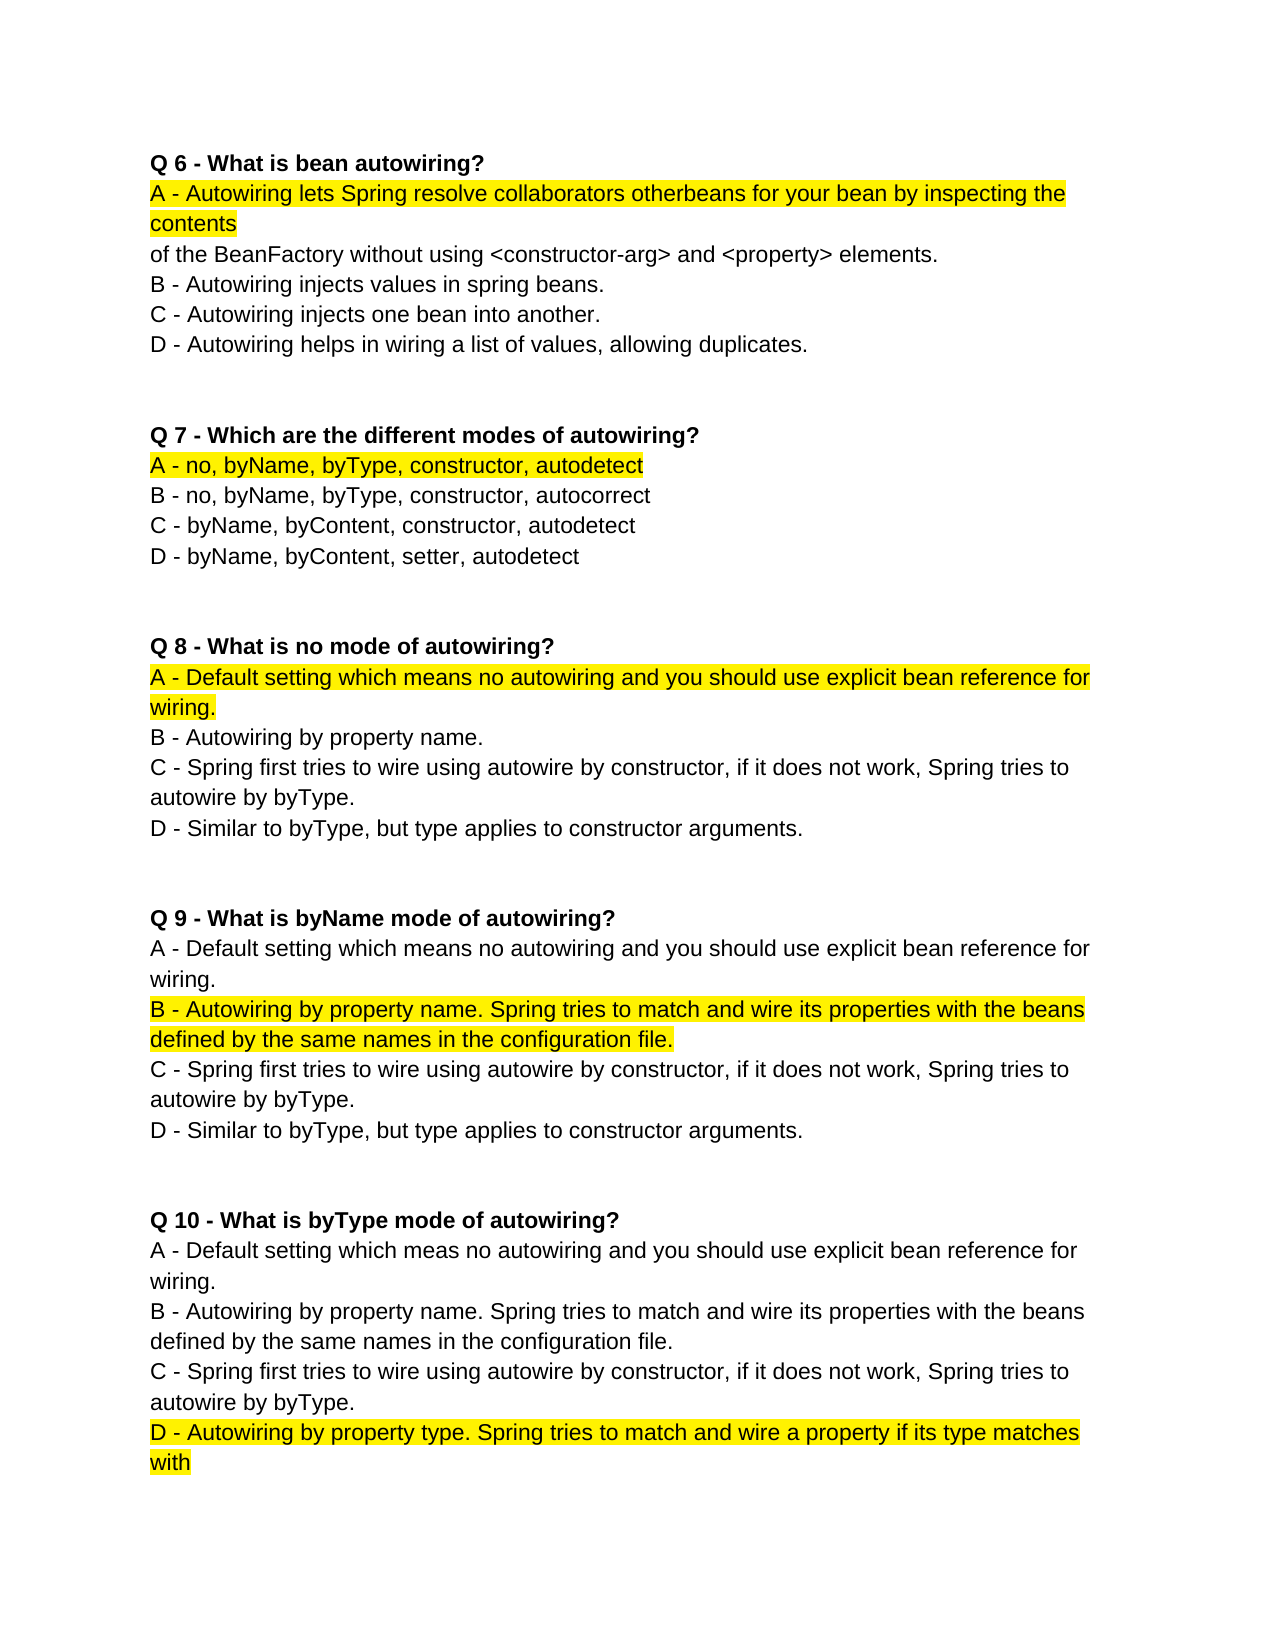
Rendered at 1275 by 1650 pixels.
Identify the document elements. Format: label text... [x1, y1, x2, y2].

text B - Autowiring by property name. Spring tries to match and wire its properties with the beans [150, 1298, 1125, 1324]
text B - Autowiring by property name. [150, 724, 1125, 750]
text autowire by byType. [150, 1388, 1125, 1415]
text B - no, byName, byType, constructor, autocorrect [150, 482, 1125, 509]
text A - Default setting which means no autowiring and you should use explicit bean reference for [150, 663, 1125, 690]
text of the BeanFactory without using <constructor-arg> and <property> elements. [150, 241, 1125, 267]
text D - Similar to byType, but type applies to constructor arguments. [150, 814, 1125, 841]
text wiring. [150, 694, 1125, 720]
text C - Spring first tries to wire using autowire by constructor, if it does not work, Spring tries to [150, 754, 1125, 781]
text autowire by byType. [150, 784, 1125, 811]
text A - Default setting which meas no autowiring and you should use explicit bean reference for [150, 1237, 1125, 1264]
text C - Spring first tries to wire using autowire by constructor, if it does not work, Spring tries to [150, 1056, 1125, 1083]
text Q 10 - What is byType mode of autowiring? [150, 1207, 1125, 1234]
text defined by the same names in the configuration file. [150, 1026, 1125, 1052]
text D - Autowiring helps in wiring a list of values, allowing duplicates. [150, 331, 1125, 358]
text B - Autowiring by property name. Spring tries to match and wire its properties with the beans [150, 996, 1125, 1022]
text D - Similar to byType, but type applies to constructor arguments. [150, 1117, 1125, 1143]
text Q 7 - Which are the different modes of autowiring? [150, 422, 1125, 448]
text C - Spring first tries to wire using autowire by constructor, if it does not work, Spring tries to [150, 1358, 1125, 1385]
text C - byName, byContent, constructor, autodetect [150, 512, 1125, 539]
text wiring. [150, 966, 1125, 992]
text autowire by byType. [150, 1086, 1125, 1113]
text A - no, byName, byType, constructor, autodetect [150, 452, 1125, 478]
text D - byName, byContent, setter, autodetect [150, 543, 1125, 569]
text A - Autowiring lets Spring resolve collaborators otherbeans for your bean by inspecting the contents [150, 180, 1125, 237]
text B - Autowiring injects values in spring beans. [150, 271, 1125, 297]
text C - Autowiring injects one bean into another. [150, 301, 1125, 327]
text wiring. [150, 1268, 1125, 1294]
text A - Default setting which means no autowiring and you should use explicit bean reference for [150, 935, 1125, 962]
text defined by the same names in the configuration file. [150, 1328, 1125, 1354]
text Q 6 - What is bean autowiring? [150, 150, 1125, 176]
text Q 9 - What is byName mode of autowiring? [150, 905, 1125, 932]
text D - Autowiring by property type. Spring tries to match and wire a property if its type matches with [150, 1419, 1125, 1475]
text Q 8 - What is no mode of autowiring? [150, 633, 1125, 660]
